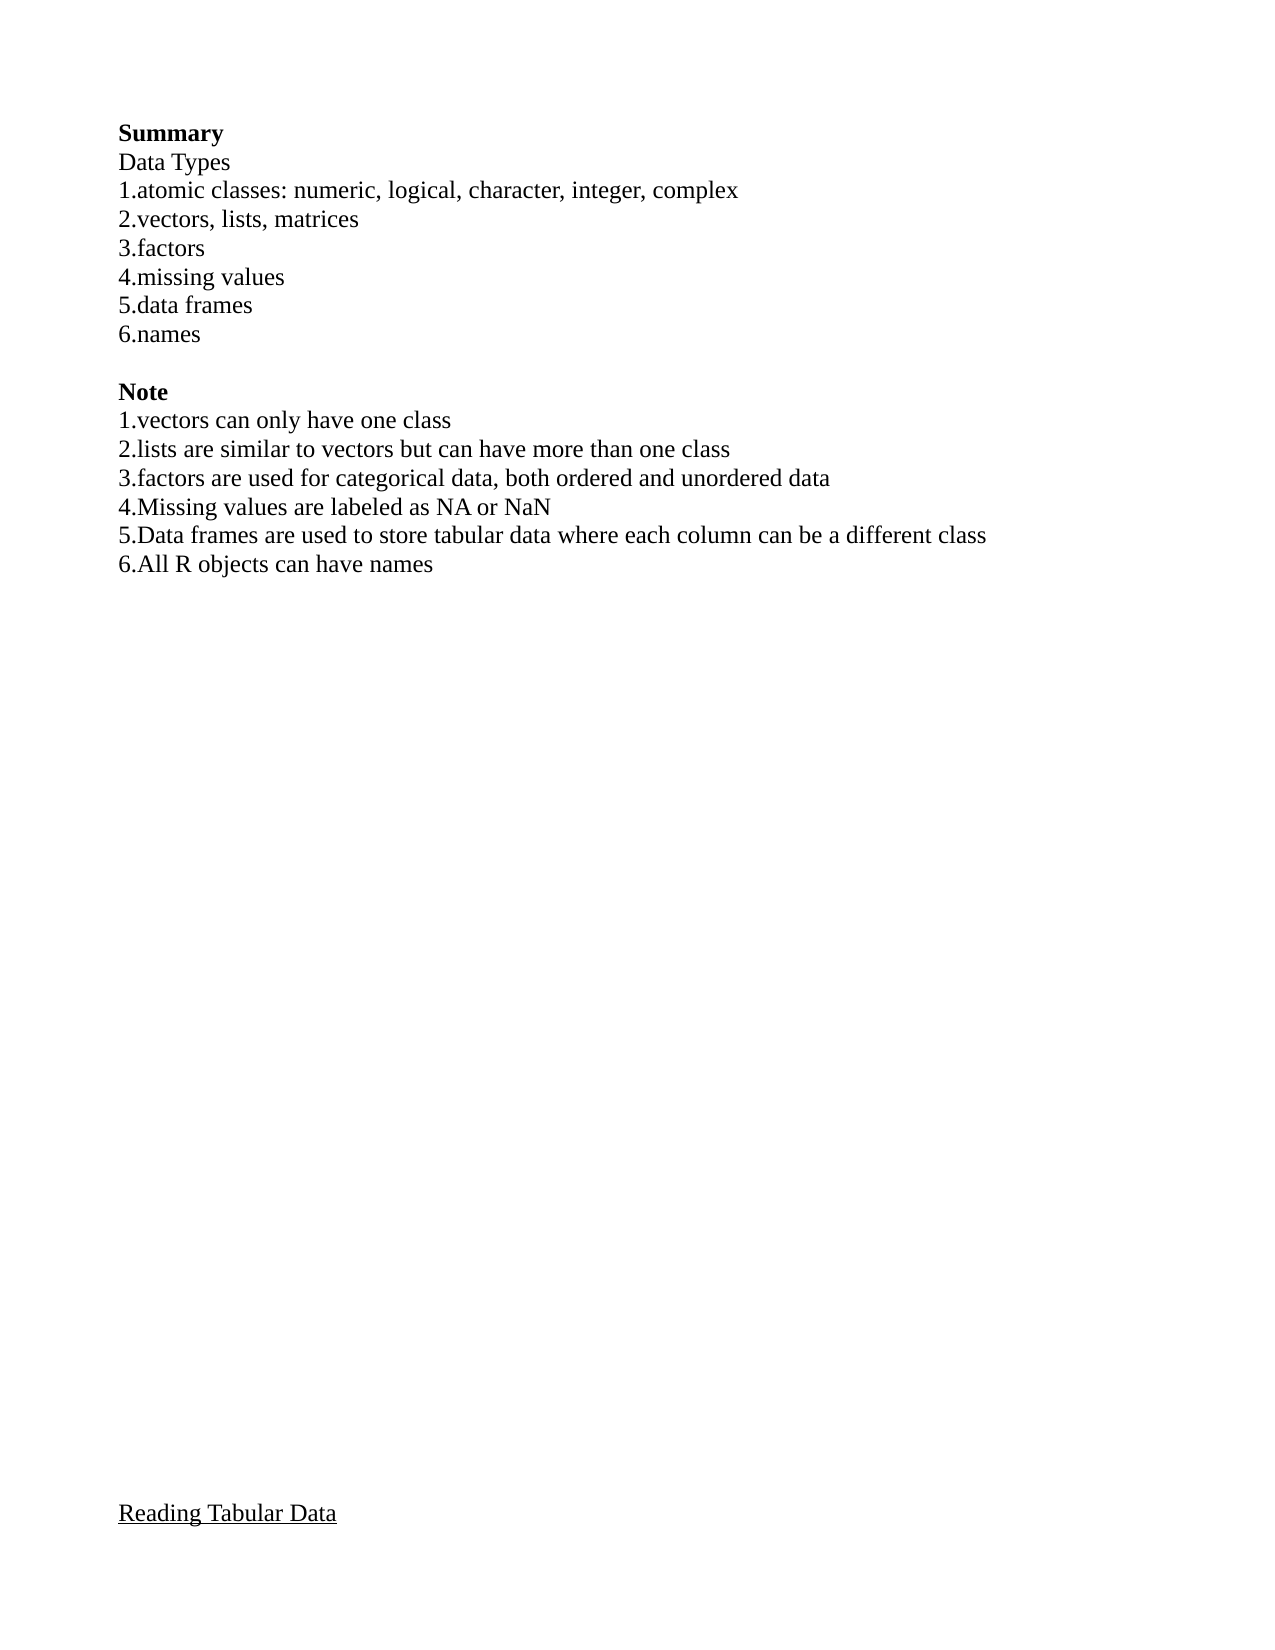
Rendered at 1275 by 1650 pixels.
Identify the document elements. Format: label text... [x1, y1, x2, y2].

list Data frames are used to store tabular data where each column can be a different class [118, 521, 1157, 549]
list factors are used for categorical data, both ordered and unordered data [118, 463, 1157, 492]
list Missing values are labeled as NA or NaN [118, 492, 1157, 521]
list factors [118, 233, 1157, 262]
text Reading Tabular Data [118, 1498, 1157, 1527]
list vectors can only have one class [118, 406, 1157, 434]
list lists are similar to vectors but can have more than one class [118, 434, 1157, 463]
text Summary [118, 118, 1157, 147]
list data frames [118, 291, 1157, 319]
list atomic classes: numeric, logical, character, integer, complex [118, 176, 1157, 204]
text Data Types [118, 147, 1157, 176]
text Note [118, 377, 1157, 406]
list All R objects can have names [118, 549, 1157, 578]
list missing values [118, 262, 1157, 291]
list names [118, 319, 1157, 348]
list vectors, lists, matrices [118, 204, 1157, 233]
